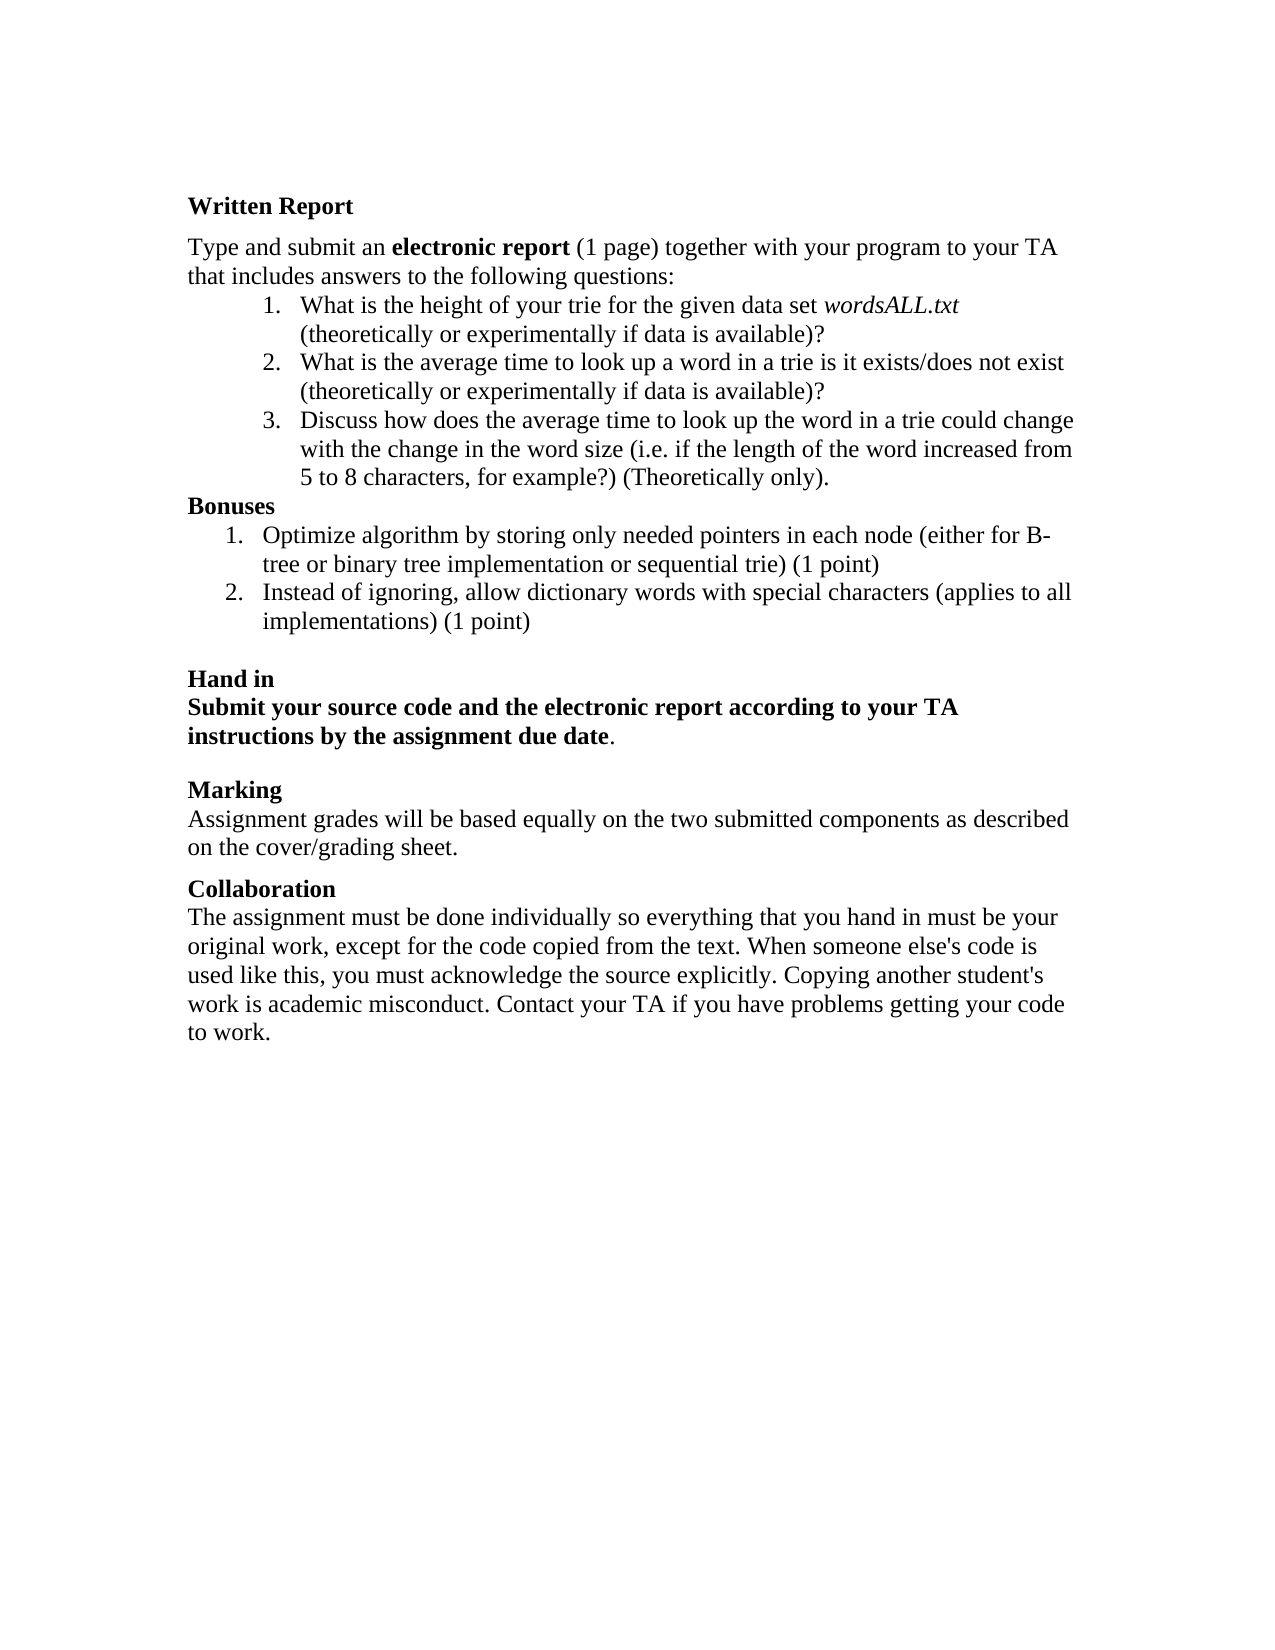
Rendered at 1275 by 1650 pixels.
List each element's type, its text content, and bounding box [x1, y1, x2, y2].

list Discuss how does the average time to look up the word in a trie could change with the change in the word size (i.e. if the length of the word increased from 5 to 8 characters, for example?) (Theoretically only). [262, 405, 1087, 491]
text The assignment must be done individually so everything that you hand in must be your original work, except for the code copied from the text. When someone else's code is used like this, you must acknowledge the source explicitly. Copying another student's work is academic misconduct. Contact your TA if you have problems getting your code to work. [187, 902, 1087, 1046]
list Optimize algorithm by storing only needed pointers in each node (either for B- tree or binary tree implementation or sequential trie) (1 point) [225, 520, 1087, 577]
subtitle Collaboration [187, 874, 1087, 902]
text Written Report [187, 191, 1087, 220]
list What is the height of your trie for the given data set wordsALL.txt (theoretically or experimentally if data is available)? [262, 290, 1087, 347]
list What is the average time to look up a word in a trie is it exists/does not exist (theoretically or experimentally if data is available)? [262, 347, 1087, 405]
subtitle Marking [187, 775, 1087, 804]
text Hand in [187, 664, 1087, 692]
list Instead of ignoring, allow dictionary words with special characters (applies to all implementations) (1 point) [225, 577, 1087, 635]
text Submit your source code and the electronic report according to your TA instructions by the assignment due date. [187, 692, 1087, 750]
text Assignment grades will be based equally on the two submitted components as described on the cover/grading sheet. [187, 804, 1087, 861]
text Bonuses [187, 491, 1087, 520]
text Type and submit an electronic report (1 page) together with your program to your TA that includes answers to the following questions: [187, 232, 1087, 290]
